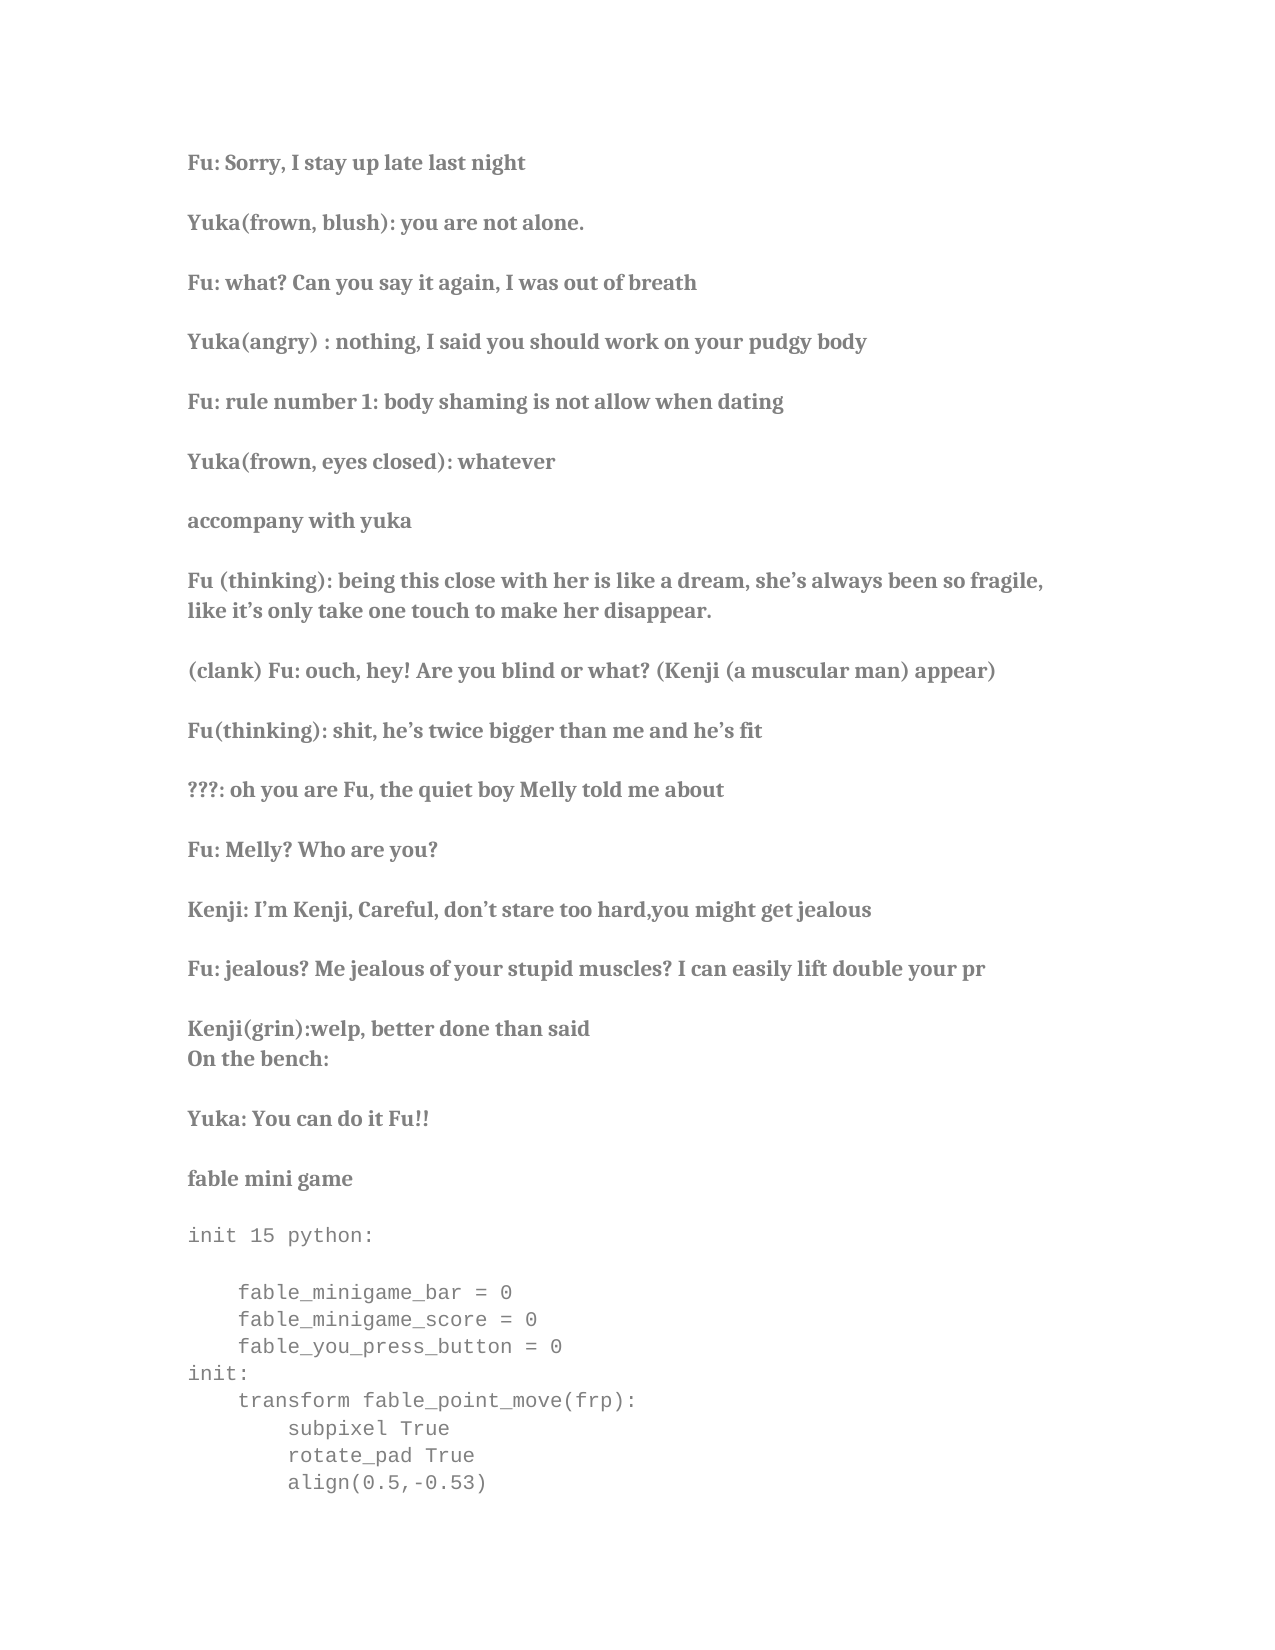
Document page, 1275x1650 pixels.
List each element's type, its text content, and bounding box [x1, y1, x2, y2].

text Kenji: I’m Kenji, Careful, don’t stare too hard,you might get jealous [187, 896, 1087, 923]
text fable_you_press_button = 0 [187, 1336, 1087, 1360]
text (clank) Fu: ouch, hey! Are you blind or what? (Kenji (a muscular man) appear) [187, 658, 1087, 684]
text fable mini game [187, 1165, 1087, 1192]
text init 15 python: [187, 1225, 1087, 1249]
text Yuka(frown, eyes closed): whatever [187, 448, 1087, 475]
text fable_minigame_bar = 0 [187, 1282, 1087, 1305]
text transform fable_point_move(frp): [187, 1391, 1087, 1414]
text Fu: Sorry, I stay up late last night [187, 150, 1087, 176]
text accompany with yuka [187, 508, 1087, 534]
text Yuka(frown, blush): you are not alone. [187, 210, 1087, 236]
text Fu: Melly? Who are you? [187, 837, 1087, 863]
text Yuka(angry) : nothing, I said you should work on your pudgy body [187, 329, 1087, 355]
text subpixel True [187, 1418, 1087, 1441]
text Yuka: You can do it Fu!! [187, 1106, 1087, 1132]
text Fu: what? Can you say it again, I was out of breath [187, 269, 1087, 296]
text Fu: rule number 1: body shaming is not allow when dating [187, 389, 1087, 415]
text ???: oh you are Fu, the quiet boy Melly told me about [187, 777, 1087, 803]
text Kenji(grin):welp, better done than said On the bench: [187, 1016, 1087, 1072]
text init: [187, 1363, 1087, 1387]
text fable_minigame_score = 0 [187, 1309, 1087, 1333]
text Fu(thinking): shit, he’s twice bigger than me and he’s fit [187, 717, 1087, 744]
text align(0.5,-0.53) [187, 1472, 1087, 1496]
text rotate_pad True [187, 1445, 1087, 1468]
text Fu (thinking): being this close with her is like a dream, she’s always been so fragile, like it’s only take one touch to make her disappear. [187, 568, 1087, 624]
text Fu: jealous? Me jealous of your stupid muscles? I can easily lift double your pr [187, 956, 1087, 982]
